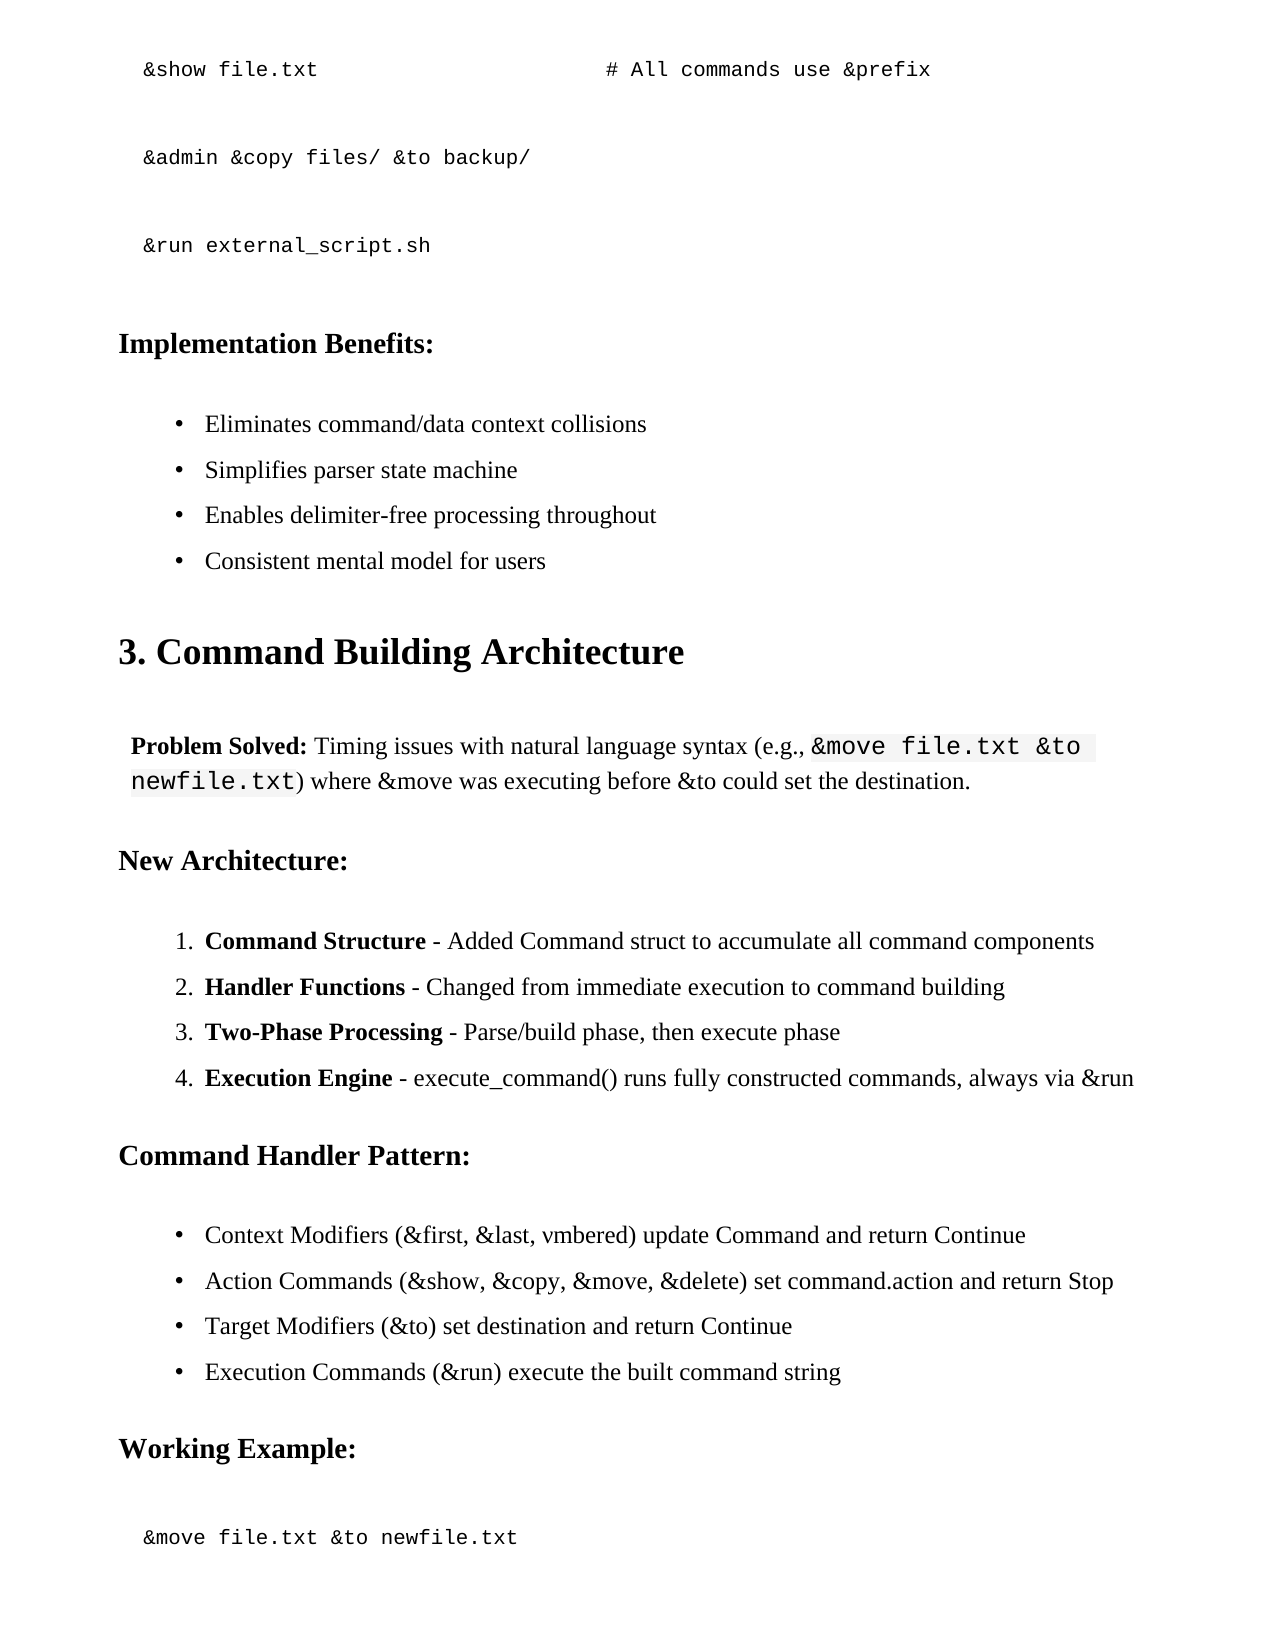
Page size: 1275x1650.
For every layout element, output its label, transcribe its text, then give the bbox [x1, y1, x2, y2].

list Context Modifiers (&first, &last, νmbered) update Command and return Continue [175, 1220, 1203, 1249]
subtitle 3. Command Building Architecture [118, 629, 1216, 672]
list Eliminates command/data context collisions [175, 409, 1203, 438]
subtitle Command Handler Pattern: [118, 1138, 1216, 1171]
list Two-Phase Processing - Parse/build phase, then execute phase [175, 1017, 1203, 1046]
list Action Commands (&show, &copy, &move, &delete) set command.action and return Stop [175, 1266, 1203, 1295]
list Simplifies parser state machine [175, 455, 1203, 484]
subtitle Implementation Benefits: [118, 327, 1216, 360]
list Handler Functions - Changed from immediate execution to command building [175, 972, 1203, 1001]
text &show file.txt # All commands use &prefix [143, 59, 1191, 83]
list Command Structure - Added Command struct to accumulate all command components [175, 926, 1203, 955]
subtitle Working Example: [118, 1432, 1216, 1465]
list Execution Commands (&run) execute the built command string [175, 1357, 1203, 1386]
text &run external_script.sh [143, 235, 1191, 258]
list Enables delimiter-free processing throughout [175, 501, 1203, 529]
text Problem Solved: Timing issues with natural language syntax (e.g., &move file.txt &to newfile.txt) where &move was executing before &to could set the destination. [131, 731, 1203, 797]
list Target Modifiers (&to) set destination and return Continue [175, 1311, 1203, 1340]
list Execution Engine - execute_command() runs fully constructed commands, always via &run [175, 1063, 1203, 1092]
text &admin &copy files/ &to backup/ [143, 147, 1191, 171]
subtitle New Architecture: [118, 843, 1216, 877]
list Consistent mental model for users [175, 546, 1203, 575]
text &move file.txt &to newfile.txt [143, 1527, 1191, 1551]
